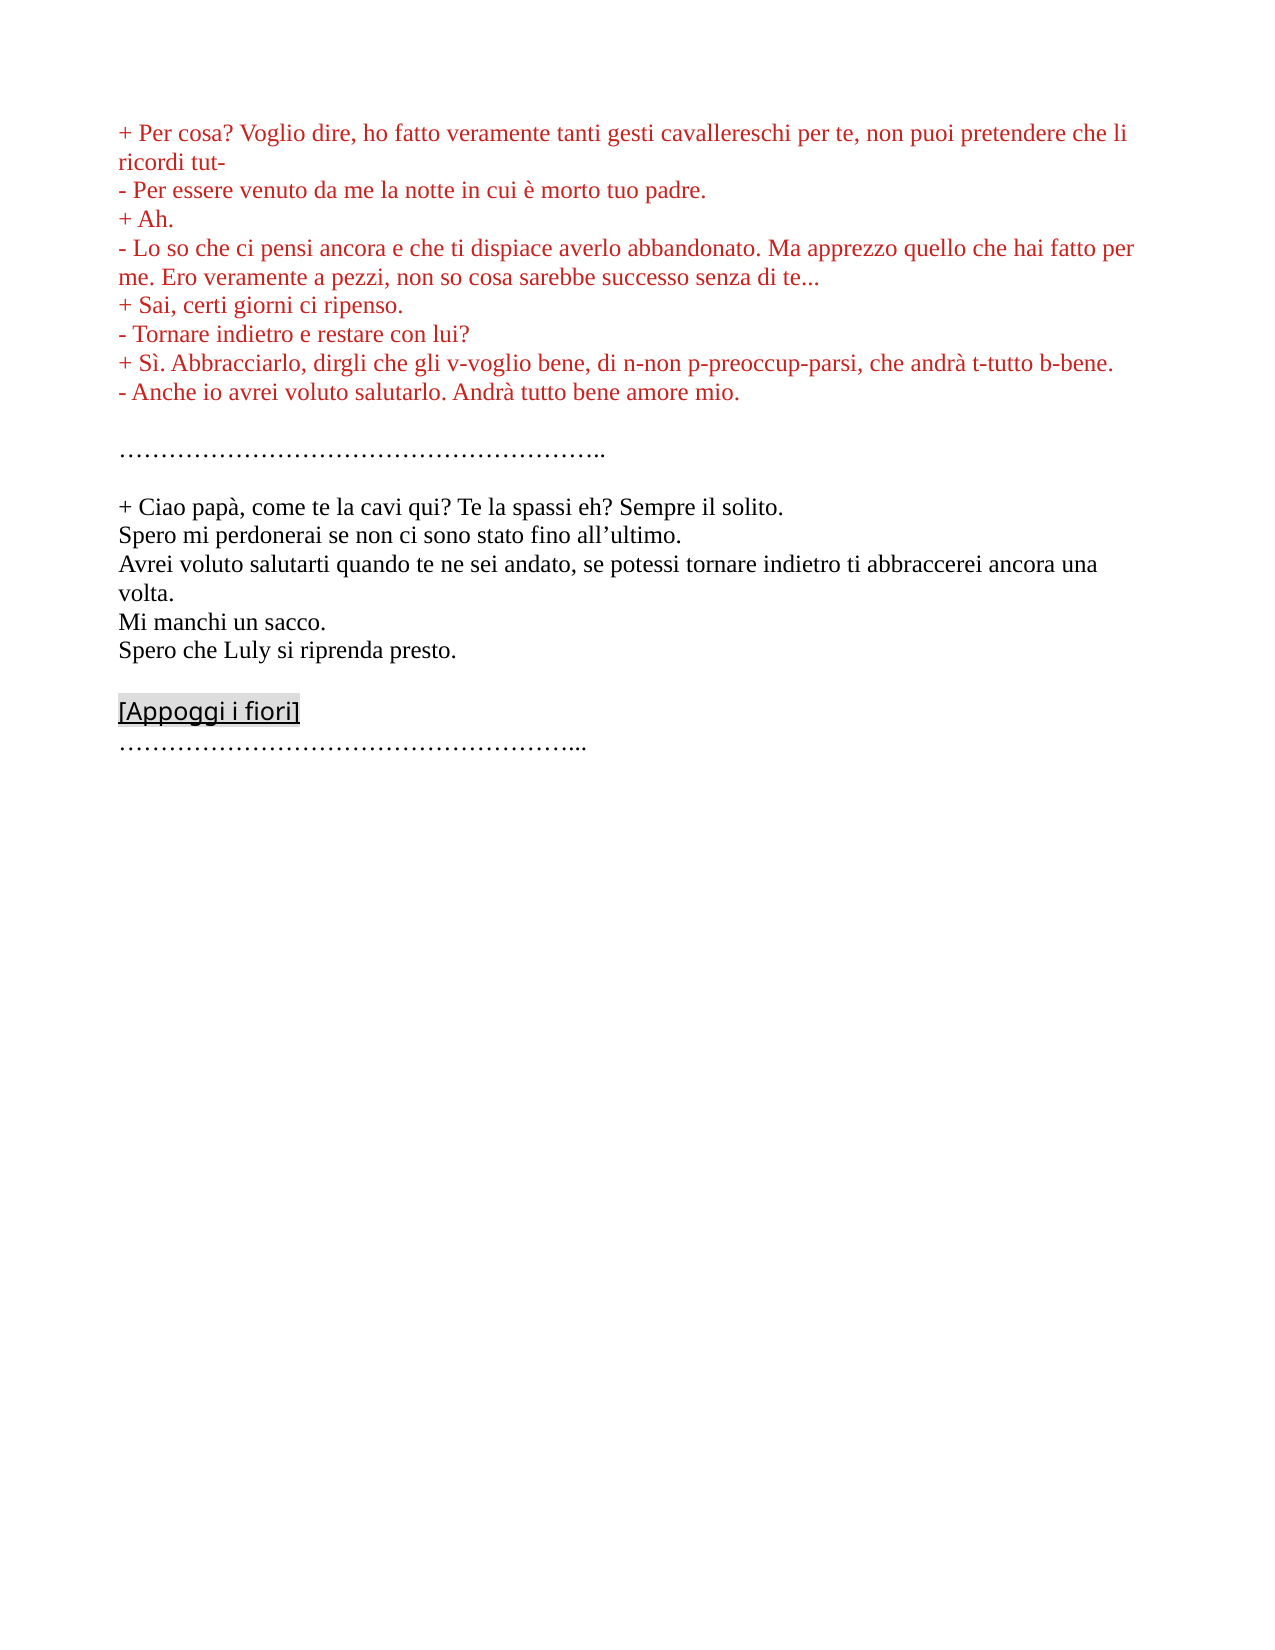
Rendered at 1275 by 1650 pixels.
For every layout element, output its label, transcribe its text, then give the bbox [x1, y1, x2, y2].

text ………………………………………………….. [118, 434, 1157, 463]
text + Sì. Abbracciarlo, dirgli che gli v-voglio bene, di n-non p-preoccup-parsi, che andrà t-tutto b-bene. [118, 348, 1157, 377]
text Spero mi perdonerai se non ci sono stato fino all’ultimo. [118, 521, 1157, 549]
text Avrei voluto salutarti quando te ne sei andato, se potessi tornare indietro ti abbraccerei ancora una volta. [118, 549, 1157, 607]
text Mi manchi un sacco. [118, 607, 1157, 636]
text + Ciao papà, come te la cavi qui? Te la spassi eh? Sempre il solito. [118, 492, 1157, 521]
text - Anche io avrei voluto salutarlo. Andrà tutto bene amore mio. [118, 377, 1157, 406]
text ………………………………………………... [118, 727, 1157, 756]
text - Lo so che ci pensi ancora e che ti dispiace averlo abbandonato. Ma apprezzo quello che hai fatto per me. Ero veramente a pezzi, non so cosa sarebbe successo senza di te... [118, 233, 1157, 291]
text + Sai, certi giorni ci ripenso. [118, 291, 1157, 319]
text Spero che Luly si riprenda presto. [118, 636, 1157, 664]
text - Tornare indietro e restare con lui? [118, 319, 1157, 348]
text + Per cosa? Voglio dire, ho fatto veramente tanti gesti cavallereschi per te, non puoi pretendere che li ricordi tut- [118, 118, 1157, 176]
text [Appoggi i fiori] [300, 693, 1157, 727]
text - Per essere venuto da me la notte in cui è morto tuo padre. [118, 176, 1157, 204]
text + Ah. [118, 204, 1157, 233]
